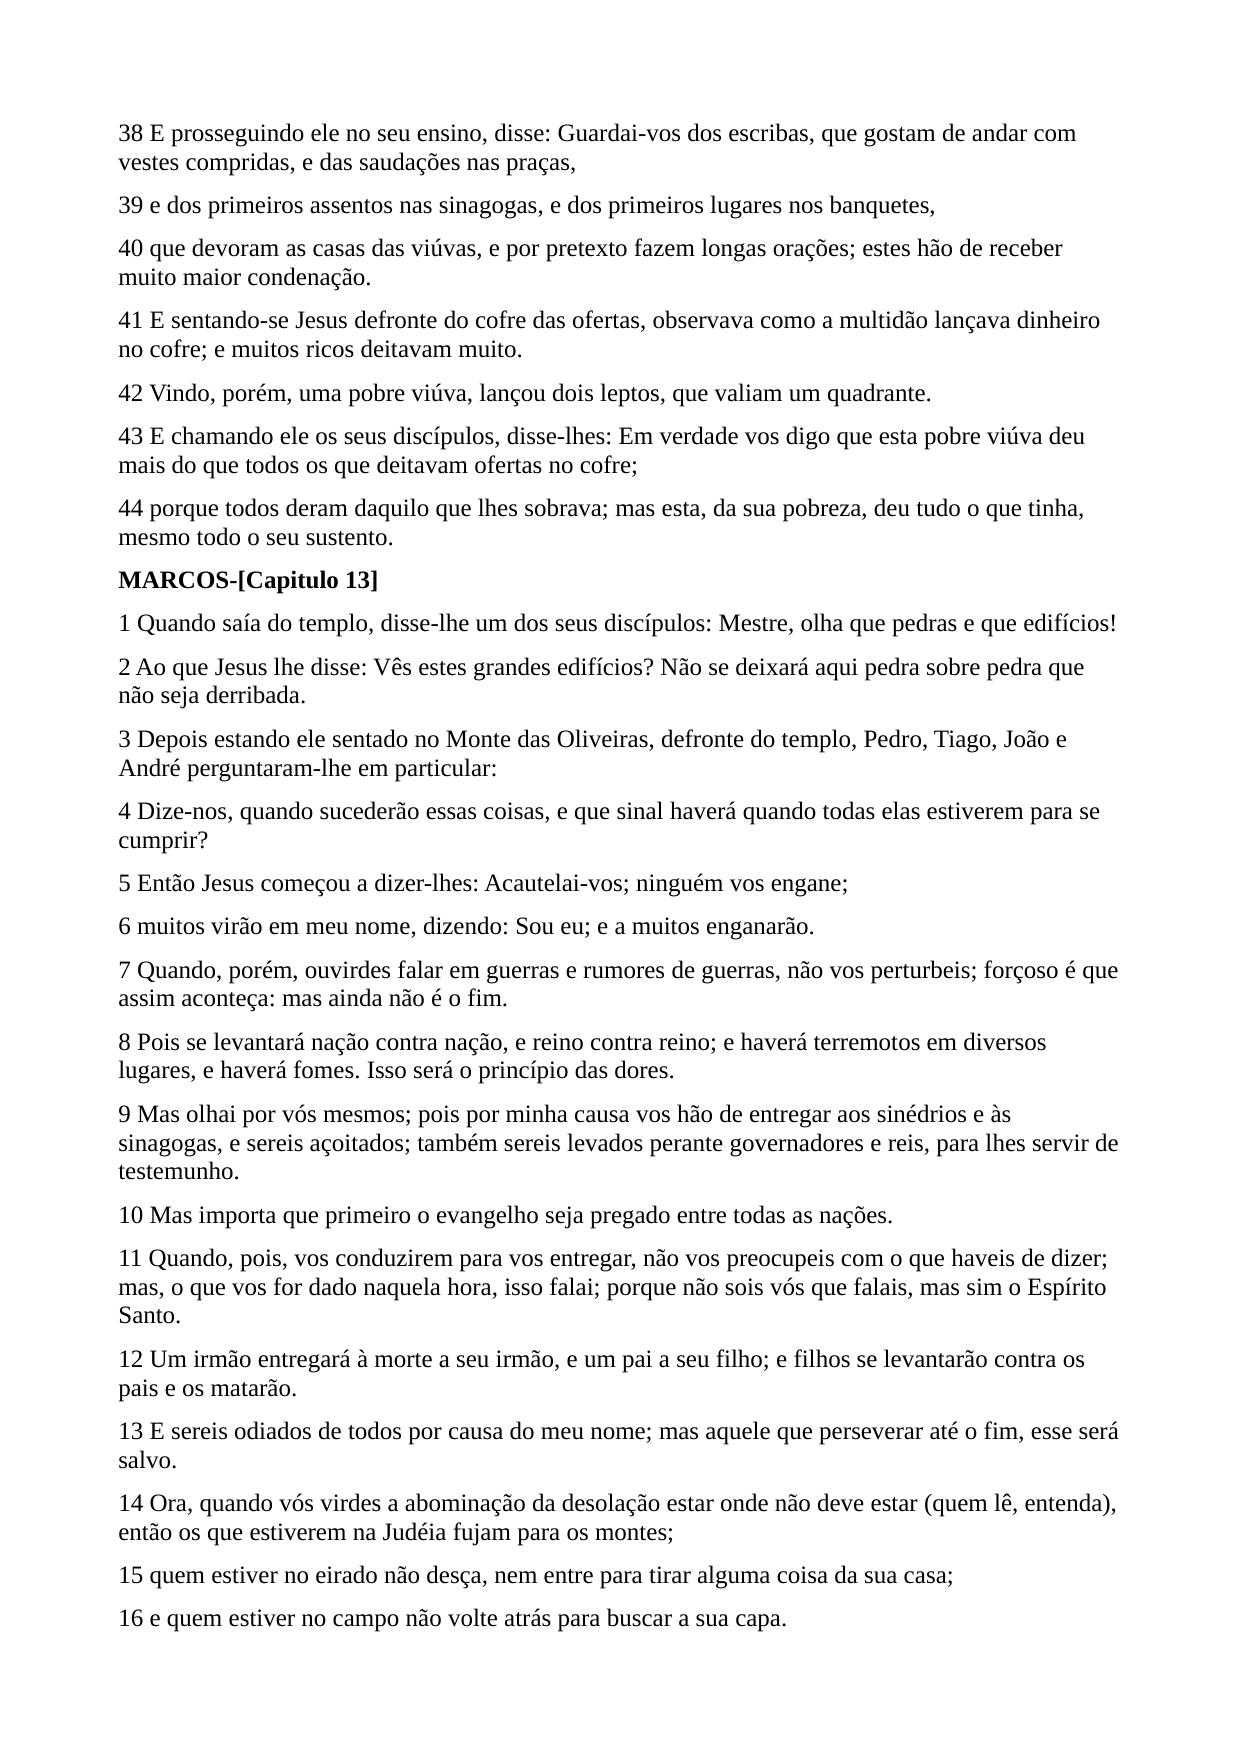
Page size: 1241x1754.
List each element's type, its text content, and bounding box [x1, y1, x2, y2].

text 42 Vindo, porém, uma pobre viúva, lançou dois leptos, que valiam um quadrante. [118, 378, 1122, 406]
text 2 Ao que Jesus lhe disse: Vês estes grandes edifícios? Não se deixará aqui pedra sobre pedra que não seja derribada. [118, 652, 1122, 709]
text 8 Pois se levantará nação contra nação, e reino contra reino; e haverá terremotos em diversos lugares, e haverá fomes. Isso será o princípio das dores. [118, 1027, 1122, 1084]
text 5 Então Jesus começou a dizer-lhes: Acautelai-vos; ninguém vos engane; [118, 868, 1122, 897]
text 6 muitos virão em meu nome, dizendo: Sou eu; e a muitos enganarão. [118, 911, 1122, 940]
text 12 Um irmão entregará à morte a seu irmão, e um pai a seu filho; e filhos se levantarão contra os pais e os matarão. [118, 1344, 1122, 1401]
text 16 e quem estiver no campo não volte atrás para buscar a sua capa. [118, 1603, 1122, 1632]
text 10 Mas importa que primeiro o evangelho seja pregado entre todas as nações. [118, 1200, 1122, 1228]
text 44 porque todos deram daquilo que lhes sobrava; mas esta, da sua pobreza, deu tudo o que tinha, mesmo todo o seu sustento. [118, 493, 1122, 551]
text 7 Quando, porém, ouvirdes falar em guerras e rumores de guerras, não vos perturbeis; forçoso é que assim aconteça: mas ainda não é o fim. [118, 955, 1122, 1012]
text 3 Depois estando ele sentado no Monte das Oliveiras, defronte do templo, Pedro, Tiago, João e André perguntaram-lhe em particular: [118, 724, 1122, 781]
text 4 Dize-nos, quando sucederão essas coisas, e que sinal haverá quando todas elas estiverem para se cumprir? [118, 796, 1122, 853]
text 9 Mas olhai por vós mesmos; pois por minha causa vos hão de entregar aos sinédrios e às sinagogas, e sereis açoitados; também sereis levados perante governadores e reis, para lhes servir de testemunho. [118, 1099, 1122, 1185]
text 14 Ora, quando vós virdes a abominação da desolação estar onde não deve estar (quem lê, entenda), então os que estiverem na Judéia fujam para os montes; [118, 1488, 1122, 1546]
text 39 e dos primeiros assentos nas sinagogas, e dos primeiros lugares nos banquetes, [118, 190, 1122, 219]
text MARCOS-[Capitulo 13] [118, 565, 1122, 594]
text 40 que devoram as casas das viúvas, e por pretexto fazem longas orações; estes hão de receber muito maior condenação. [118, 233, 1122, 291]
text 15 quem estiver no eirado não desça, nem entre para tirar alguma coisa da sua casa; [118, 1560, 1122, 1589]
text 43 E chamando ele os seus discípulos, disse-lhes: Em verdade vos digo que esta pobre viúva deu mais do que todos os que deitavam ofertas no cofre; [118, 421, 1122, 478]
text 11 Quando, pois, vos conduzirem para vos entregar, não vos preocupeis com o que haveis de dizer; mas, o que vos for dado naquela hora, isso falai; porque não sois vós que falais, mas sim o Espírito Santo. [118, 1243, 1122, 1329]
text 41 E sentando-se Jesus defronte do cofre das ofertas, observava como a multidão lançava dinheiro no cofre; e muitos ricos deitavam muito. [118, 306, 1122, 363]
text 13 E sereis odiados de todos por causa do meu nome; mas aquele que perseverar até o fim, esse será salvo. [118, 1416, 1122, 1473]
text 1 Quando saía do templo, disse-lhe um dos seus discípulos: Mestre, olha que pedras e que edifícios! [118, 608, 1122, 637]
text 38 E prosseguindo ele no seu ensino, disse: Guardai-vos dos escribas, que gostam de andar com vestes compridas, e das saudações nas praças, [118, 118, 1122, 176]
